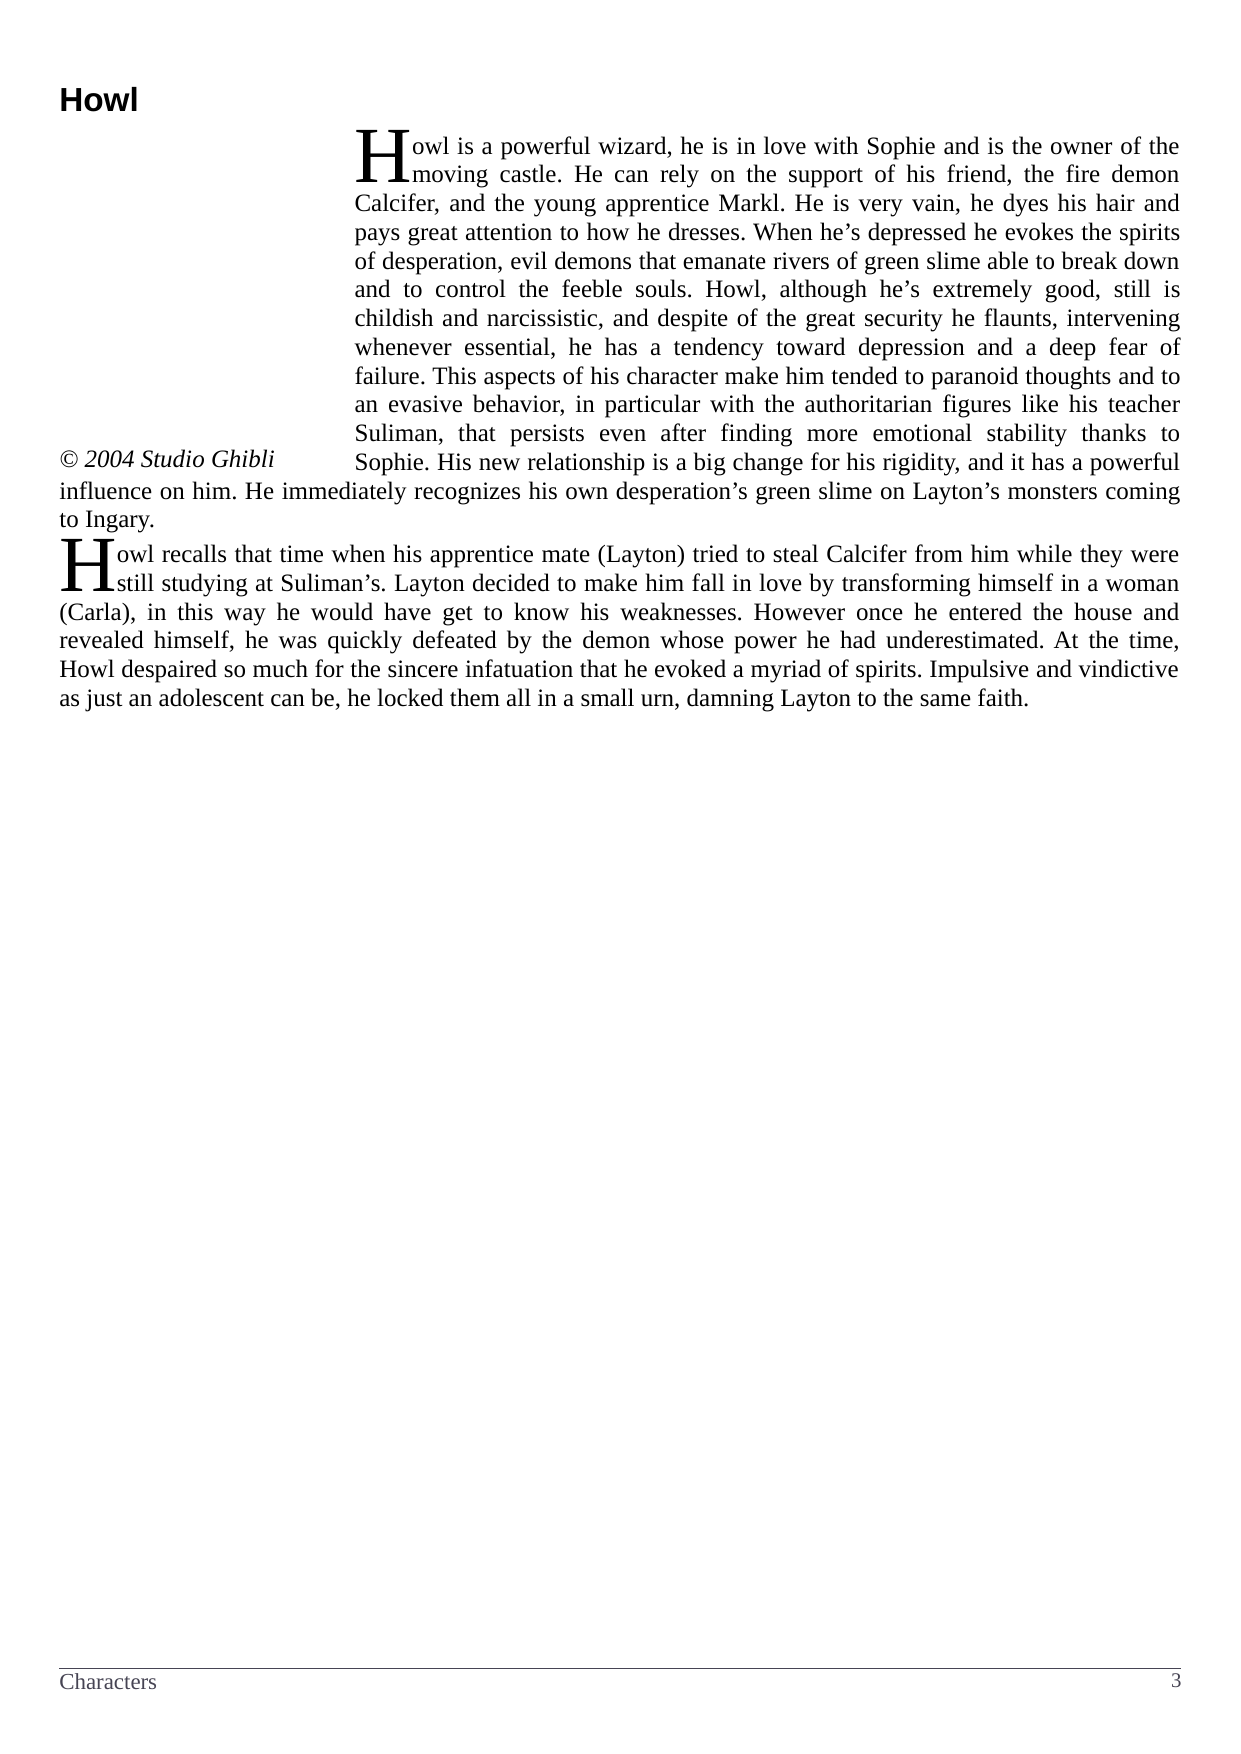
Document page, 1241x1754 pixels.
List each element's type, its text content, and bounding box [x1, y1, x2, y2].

subtitle Howl [59, 80, 1181, 118]
text Howl is a powerful wizard, he is in love with Sophie and is the owner of the moving castle. He can rely on the support of his friend, the fire demon Calcifer, and the young apprentice Markl. He is very vain, he dyes his hair and pays great attention to how he dresses. When he’s depressed he evokes the spirits of desperation, evil demons that emanate rivers of green slime able to break down and to control the feeble souls. Howl, although he’s extremely good, still is childish and narcissistic, and despite of the great security he flaunts, intervening whenever essential, he has a tendency toward depression and a deep fear of failure. This aspects of his character make him tended to paranoid thoughts and to an evasive behavior, in particular with the authoritarian figures like his teacher Suliman, that persists even after finding more emotional stability thanks to Sophie. His new relationship is a big change for his rigidity, and it has a powerful influence on him. He immediately recognizes his own desperation’s green slime on Layton’s monsters coming to Ingary. [59, 131, 1181, 533]
text Howl recalls that time when his apprentice mate (Layton) tried to steal Calcifer from him while they were still studying at Suliman’s. Layton decided to make him fall in love by transforming himself in a woman (Carla), in this way he would have get to know his weaknesses. However once he entered the house and revealed himself, he was quickly defeated by the demon whose power he had underestimated. At the time, Howl despaired so much for the sincere infatuation that he evoked a myriad of spirits. Impulsive and vindictive as just an adolescent can be, he locked them all in a small urn, damning Layton to the same faith. [59, 539, 1181, 712]
text © 2004 Studio Ghibli [59, 143, 354, 473]
